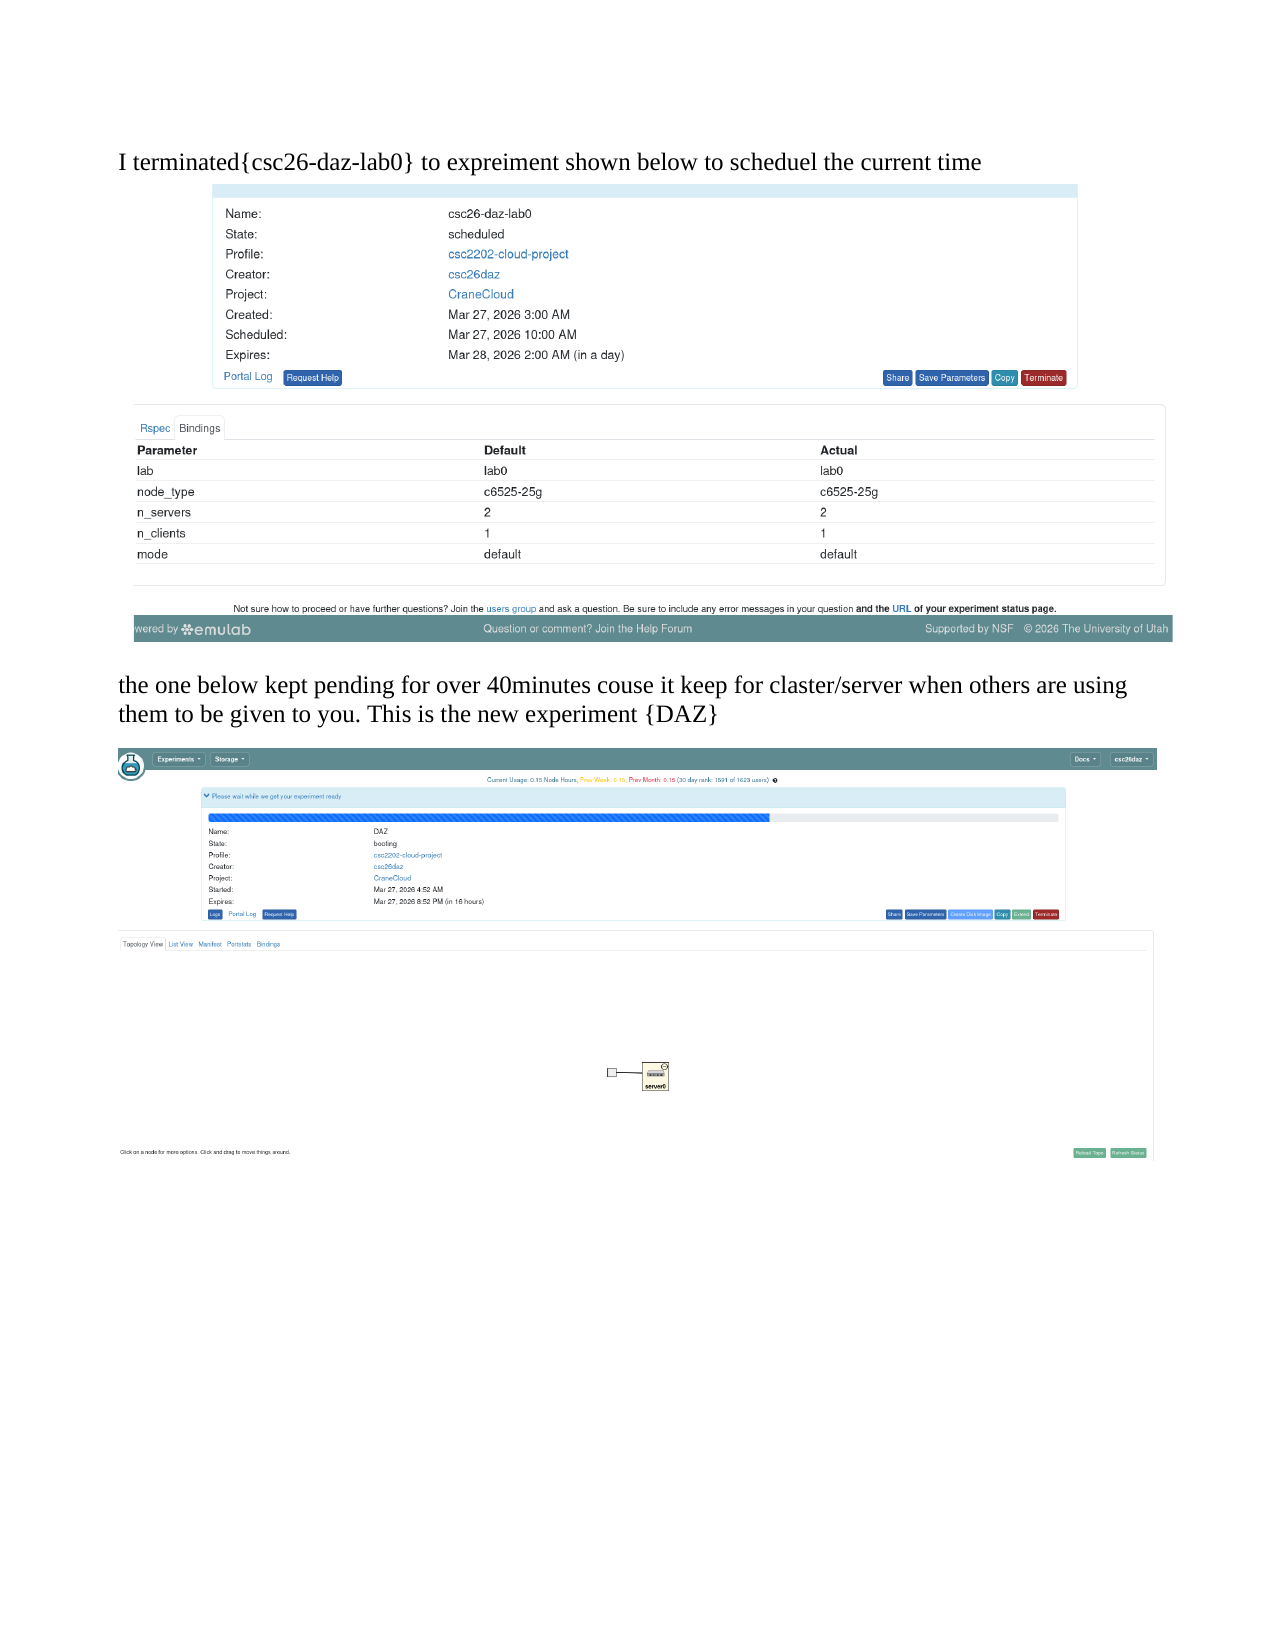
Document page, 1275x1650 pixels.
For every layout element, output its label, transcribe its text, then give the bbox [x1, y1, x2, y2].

text the one below kept pending for over 40minutes couse it keep for claster/server when others are using them to be given to you. This is the new experiment {DAZ} [118, 671, 1157, 728]
picture [133, 184, 1173, 642]
picture [118, 748, 1157, 1161]
text I terminated{csc26-daz-lab0} to expreiment shown below to scheduel the current time [118, 147, 1157, 176]
